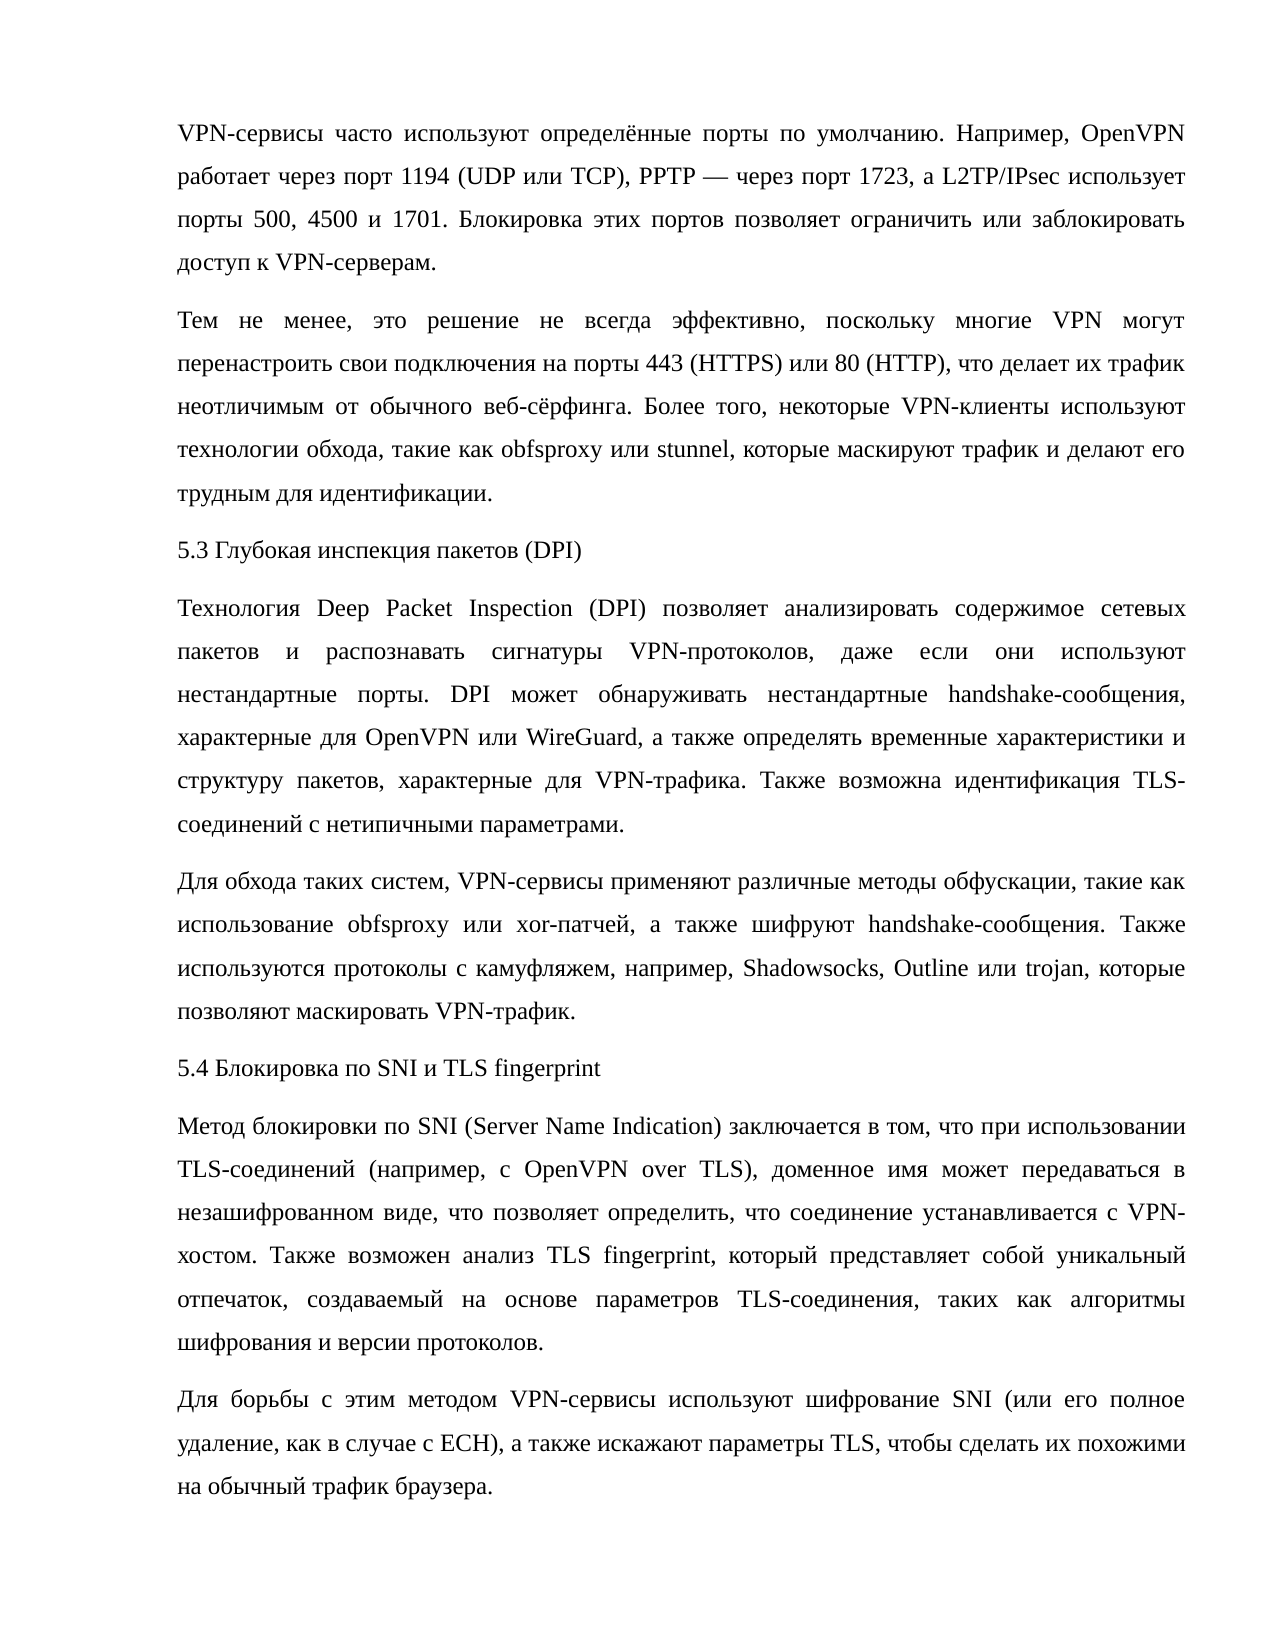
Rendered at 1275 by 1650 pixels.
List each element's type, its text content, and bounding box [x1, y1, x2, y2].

text Для борьбы с этим методом VPN-сервисы используют шифрование SNI (или его полное удаление, как в случае с ECH), а также искажают параметры TLS, чтобы сделать их похожими на обычный трафик браузера. [177, 1384, 1186, 1499]
text Тем не менее, это решение не всегда эффективно, поскольку многие VPN могут перенастроить свои подключения на порты 443 (HTTPS) или 80 (HTTP), что делает их трафик неотличимым от обычного веб-сёрфинга. Более того, некоторые VPN-клиенты используют технологии обхода, такие как obfsproxy или stunnel, которые маскируют трафик и делают его трудным для идентификации. [177, 305, 1186, 506]
text Для обхода таких систем, VPN-сервисы применяют различные методы обфускации, такие как использование obfsproxy или xor-патчей, а также шифруют handshake-сообщения. Также используются протоколы с камуфляжем, например, Shadowsocks, Outline или trojan, которые позволяют маскировать VPN-трафик. [177, 866, 1186, 1024]
text VPN-сервисы часто используют определённые порты по умолчанию. Например, OpenVPN работает через порт 1194 (UDP или TCP), PPTP — через порт 1723, а L2TP/IPsec использует порты 500, 4500 и 1701. Блокировка этих портов позволяет ограничить или заблокировать доступ к VPN-серверам. [177, 118, 1186, 276]
text 5.4 Блокировка по SNI и TLS fingerprint [177, 1053, 1186, 1082]
text Технология Deep Packet Inspection (DPI) позволяет анализировать содержимое сетевых пакетов и распознавать сигнатуры VPN-протоколов, даже если они используют нестандартные порты. DPI может обнаруживать нестандартные handshake-сообщения, характерные для OpenVPN или WireGuard, а также определять временные характеристики и структуру пакетов, характерные для VPN-трафика. Также возможна идентификация TLS-соединений с нетипичными параметрами. [177, 593, 1186, 837]
text 5.3 Глубокая инспекция пакетов (DPI) [177, 535, 1186, 564]
text Метод блокировки по SNI (Server Name Indication) заключается в том, что при использовании TLS-соединений (например, с OpenVPN over TLS), доменное имя может передаваться в незашифрованном виде, что позволяет определить, что соединение устанавливается с VPN-хостом. Также возможен анализ TLS fingerprint, который представляет собой уникальный отпечаток, создаваемый на основе параметров TLS-соединения, таких как алгоритмы шифрования и версии протоколов. [177, 1111, 1186, 1356]
